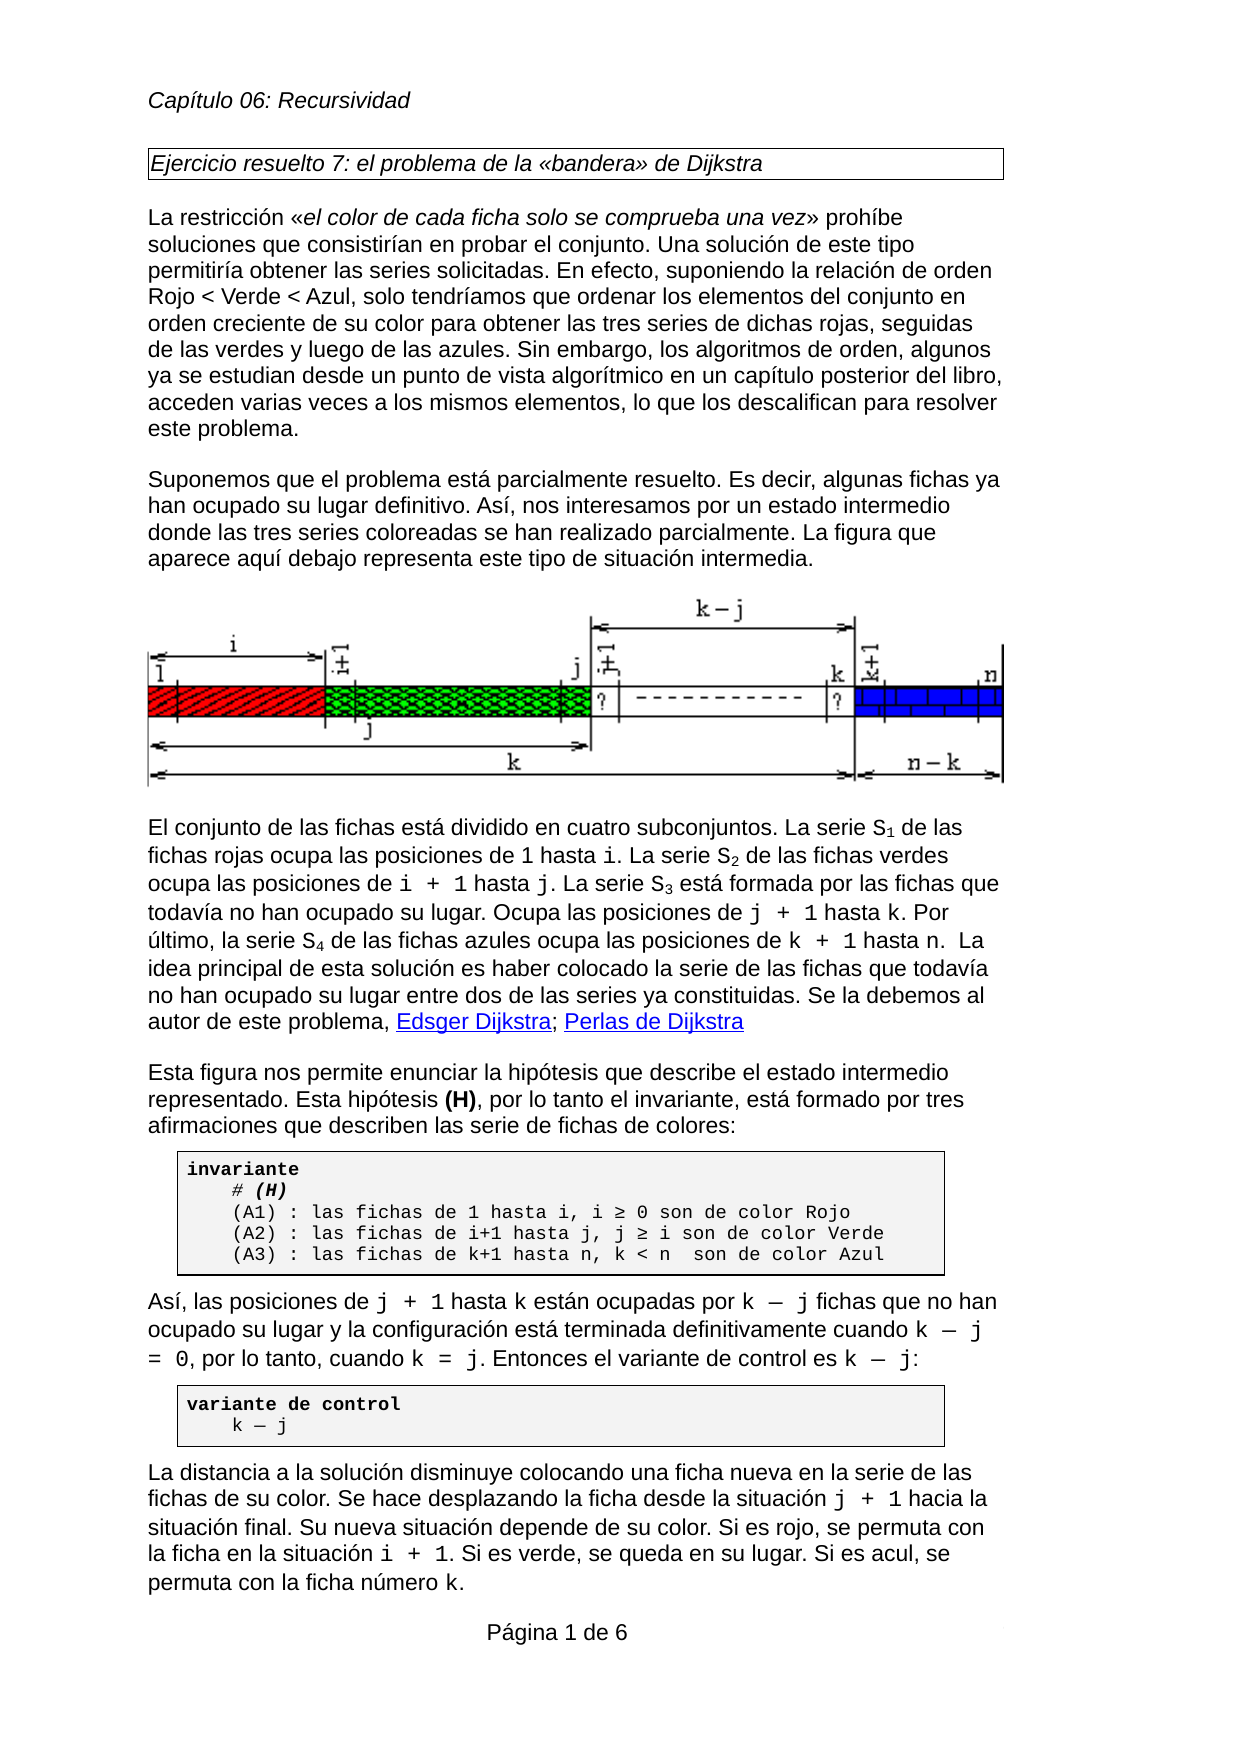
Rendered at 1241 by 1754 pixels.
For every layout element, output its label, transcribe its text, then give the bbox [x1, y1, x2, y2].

text El conjunto de las fichas está dividido en cuatro subconjuntos. La serie S1 de las fichas rojas ocupa las posiciones de 1 hasta i. La serie S2 de las fichas verdes ocupa las posiciones de i + 1 hasta j. La serie S3 está formada por las fichas que todavía no han ocupado su lugar. Ocupa las posiciones de j + 1 hasta k. Por último, la serie S4 de las fichas azules ocupa las posiciones de k + 1 hasta n. La idea principal de esta solución es haber colocado la serie de las fichas que todavía no han ocupado su lugar entre dos de las series ya constituidas. Se la debemos al autor de este problema, Edsger Dijkstra; Perlas de Dijkstra [148, 814, 1004, 1034]
text Así, las posiciones de j + 1 hasta k están ocupadas por k — j fichas que no han ocupado su lugar y la configuración está terminada definitivamente cuando k — j = 0, por lo tanto, cuando k = j. Entonces el variante de control es k — j: [148, 1288, 1004, 1373]
text La restricción «el color de cada ficha solo se comprueba una vez» prohíbe soluciones que consistirían en probar el conjunto. Una solución de este tipo permitiría obtener las series solicitadas. En efecto, suponiendo la relación de orden Rojo < Verde < Azul, solo tendríamos que ordenar los elementos del conjunto en orden creciente de su color para obtener las tres series de dichas rojas, seguidas de las verdes y luego de las azules. Sin embargo, los algoritmos de orden, algunos ya se estudian desde un punto de vista algorítmico en un capítulo posterior del libro, acceden varias veces a los mismos elementos, lo que los descalifican para resolver este problema. [148, 204, 1004, 441]
text variante de control k — j [178, 1386, 944, 1446]
text Esta figura nos permite enunciar la hipótesis que describe el estado intermedio representado. Esta hipótesis (H), por lo tanto el invariante, está formado por tres afirmaciones que describen las serie de fichas de colores: [148, 1059, 1004, 1138]
text invariante # (H) (A1) : las fichas de 1 hasta i, i ≥ 0 son de color Rojo (A2) : las fichas de i+1 hasta j, j ≥ i son de color Verde (A3) : las fichas de k+1 hasta n, k < n son de color Azul [178, 1152, 944, 1274]
text Ejercicio resuelto 7: el problema de la «bandera» de Dijkstra [149, 149, 1003, 179]
text Suponemos que el problema está parcialmente resuelto. Es decir, algunas fichas ya han ocupado su lugar definitivo. Así, nos interesamos por un estado intermedio donde las tres series coloreadas se han realizado parcialmente. La figura que aparece aquí debajo representa este tipo de situación intermedia. [148, 466, 1004, 572]
text La distancia a la solución disminuye colocando una ficha nueva en la serie de las fichas de su color. Se hace desplazando la ficha desde la situación j + 1 hacia la situación final. Su nueva situación depende de su color. Si es rojo, se permuta con la ficha en la situación i + 1. Si es verde, se queda en su lugar. Si es acul, se permuta con la ficha número k. [148, 1459, 1004, 1597]
